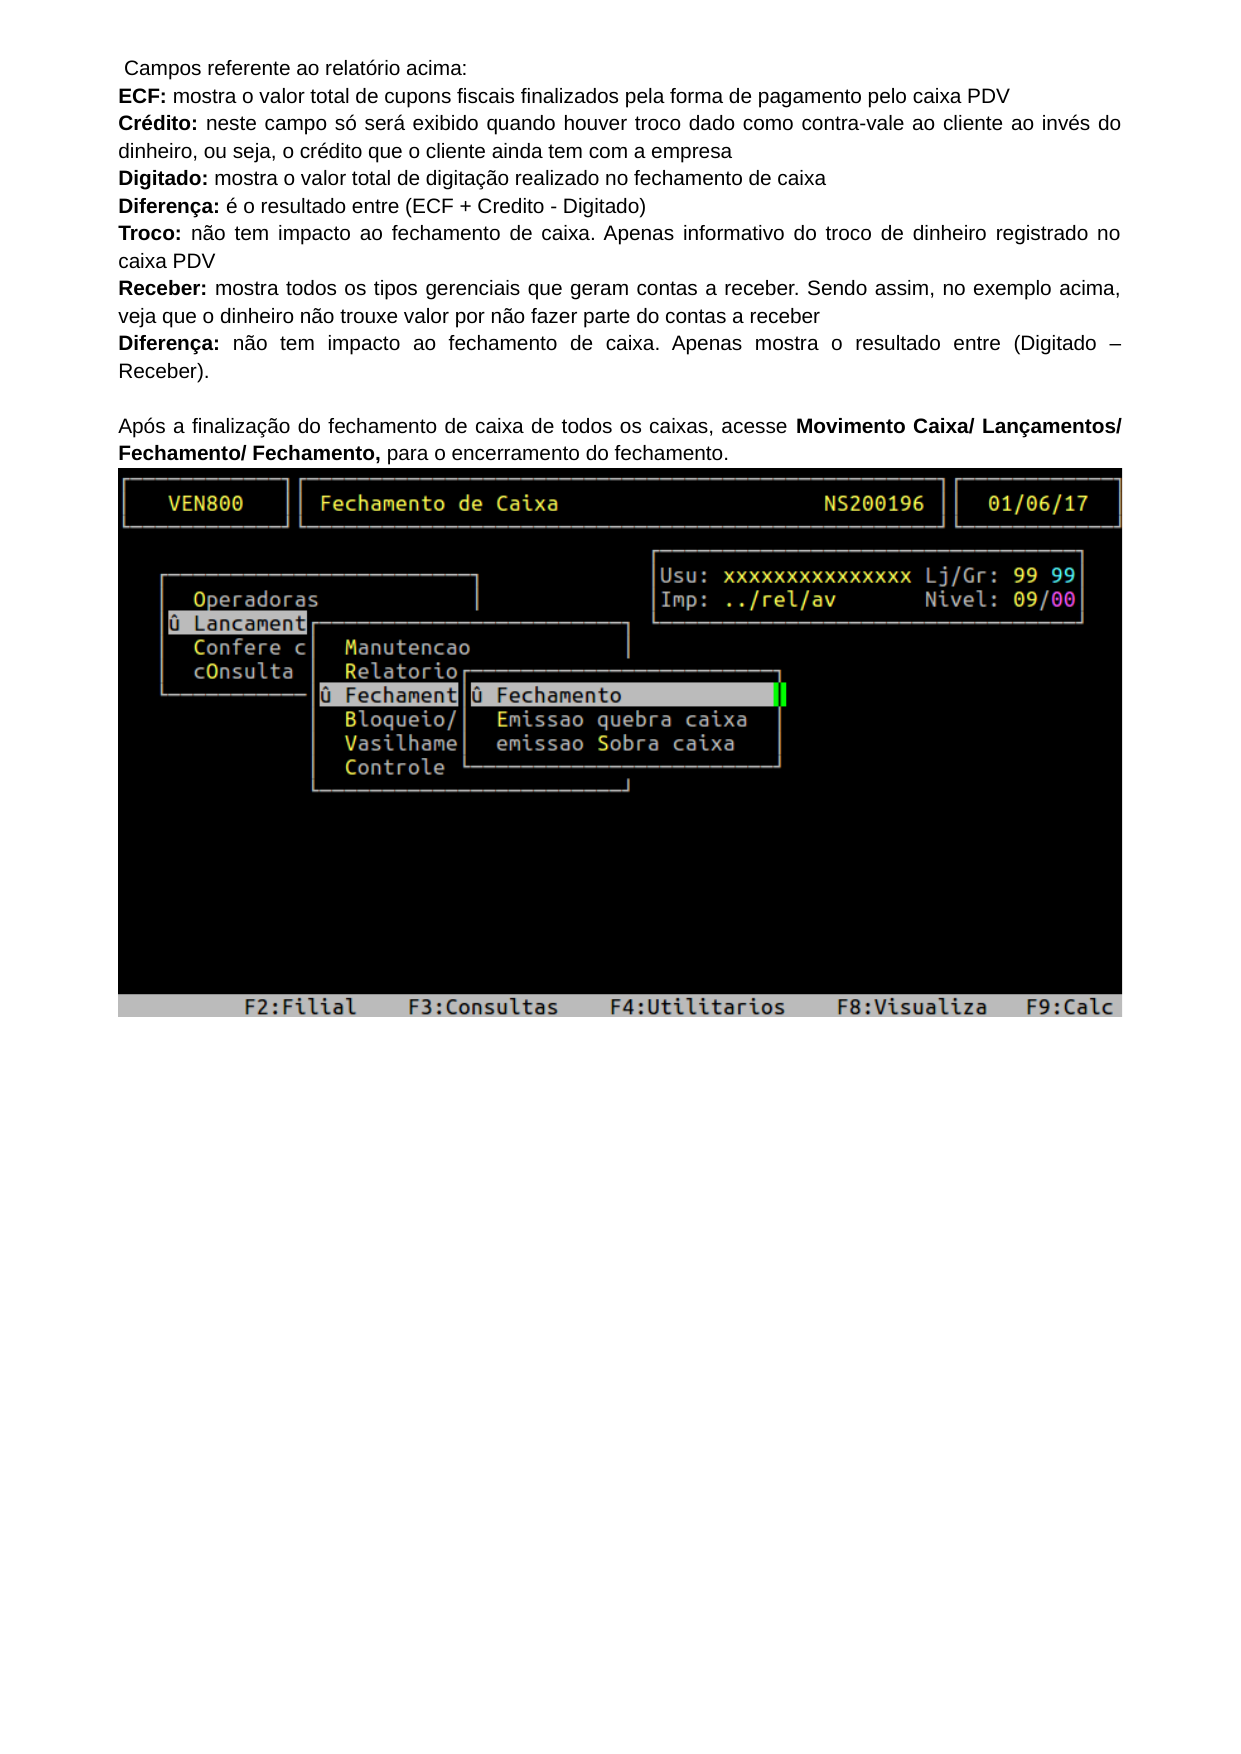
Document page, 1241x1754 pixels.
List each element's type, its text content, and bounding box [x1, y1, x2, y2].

text Diferença: não tem impacto ao fechamento de caixa. Apenas mostra o resultado entre (Digitado – Receber). [118, 331, 1122, 383]
text Após a finalização do fechamento de caixa de todos os caixas, acesse Movimento Caixa/ Lançamentos/ Fechamento/ Fechamento, para o encerramento do fechamento. [118, 414, 1122, 465]
text Digitado: mostra o valor total de digitação realizado no fechamento de caixa [118, 166, 1122, 190]
text Receber: mostra todos os tipos gerenciais que geram contas a receber. Sendo assim, no exemplo acima, veja que o dinheiro não trouxe valor por não fazer parte do contas a receber [118, 276, 1122, 328]
text Troco: não tem impacto ao fechamento de caixa. Apenas informativo do troco de dinheiro registrado no caixa PDV [118, 221, 1122, 273]
text Diferença: é o resultado entre (ECF + Credito - Digitado) [118, 194, 1122, 218]
text Crédito: neste campo só será exibido quando houver troco dado como contra-vale ao cliente ao invés do dinheiro, ou seja, o crédito que o cliente ainda tem com a empresa [118, 111, 1122, 163]
picture [118, 468, 1123, 1017]
text Campos referente ao relatório acima: [118, 56, 1122, 80]
text ECF: mostra o valor total de cupons fiscais finalizados pela forma de pagamento pelo caixa PDV [118, 84, 1122, 108]
